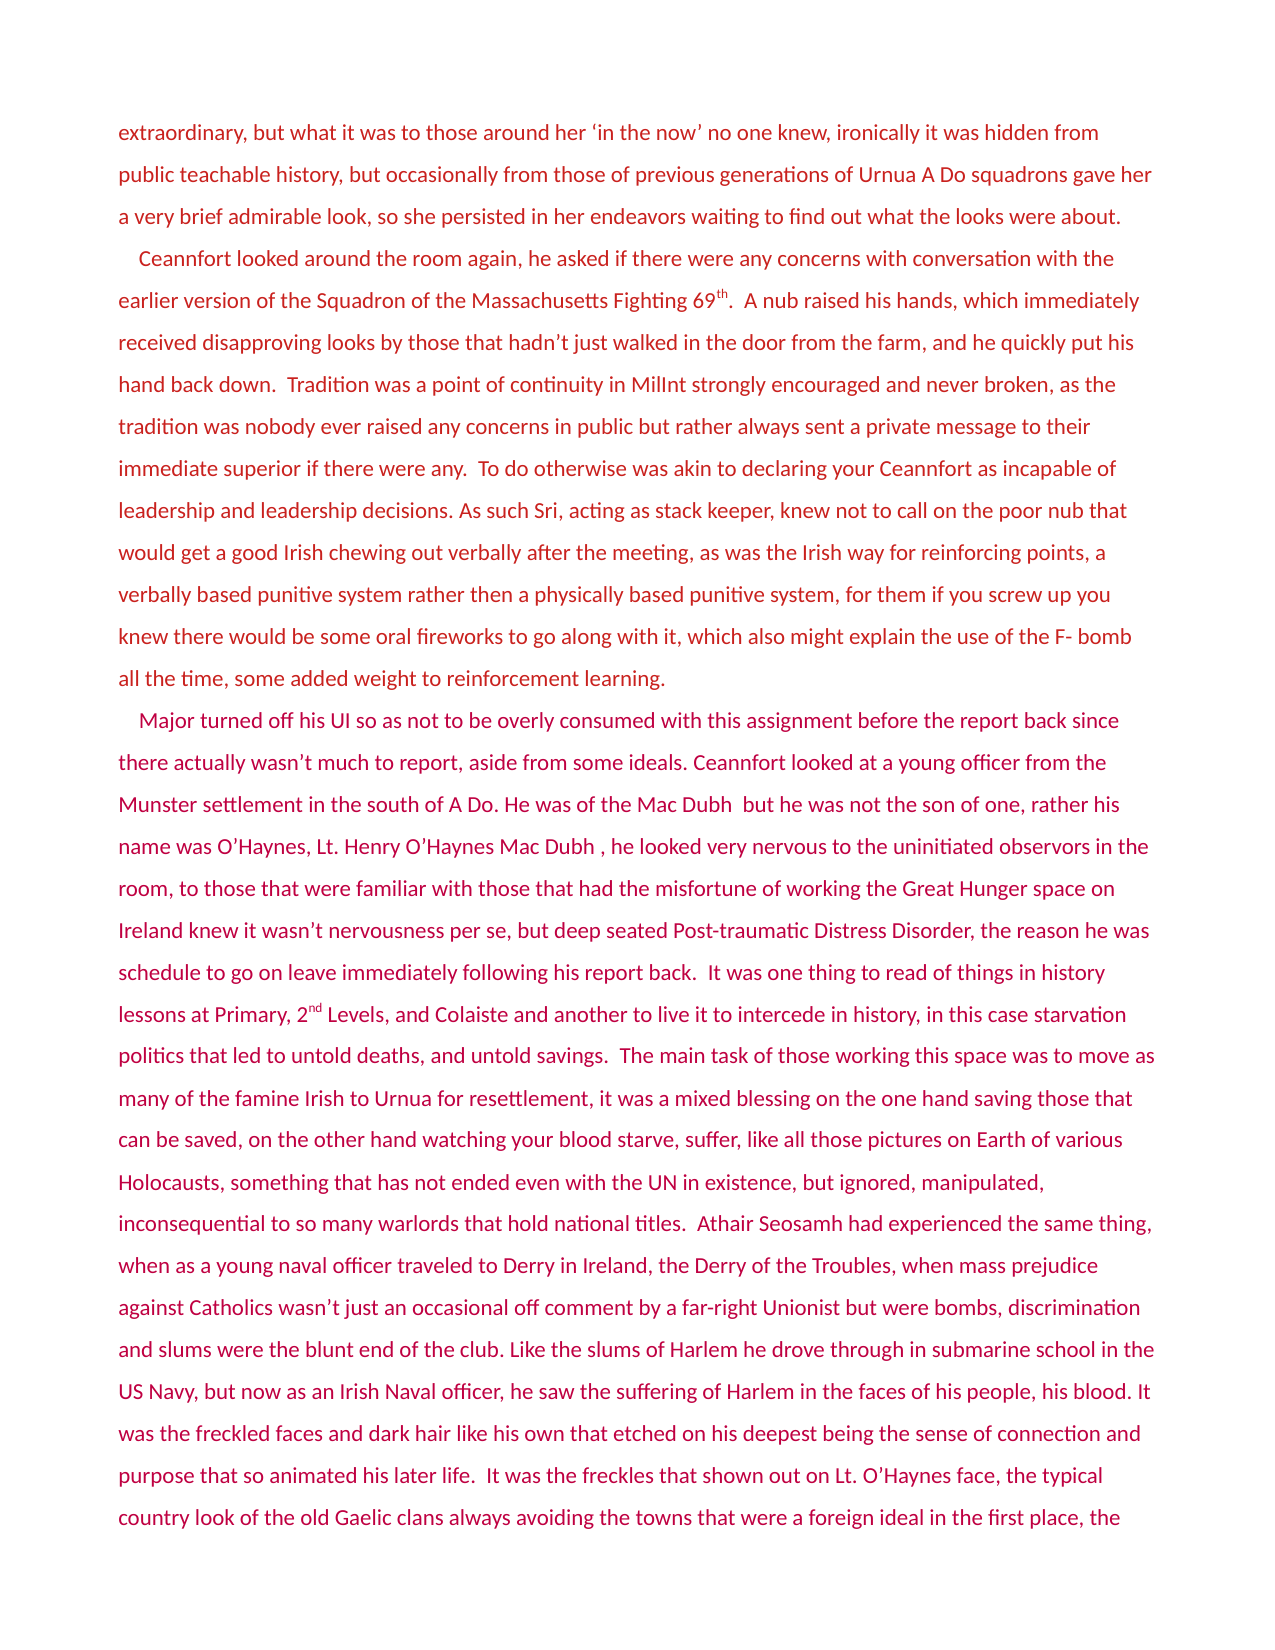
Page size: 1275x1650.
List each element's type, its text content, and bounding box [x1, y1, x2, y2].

text Major turned off his UI so as not to be overly consumed with this assignment before the report back since there actually wasn’t much to report, aside from some ideals. Ceannfort looked at a young officer from the Munster settlement in the south of A Do. He was of the Mac Dubh but he was not the son of one, rather his name was O’Haynes, Lt. Henry O’Haynes Mac Dubh , he looked very nervous to the uninitiated observors in the room, to those that were familiar with those that had the misfortune of working the Great Hunger space on Ireland knew it wasn’t nervousness per se, but deep seated Post-traumatic Distress Disorder, the reason he was schedule to go on leave immediately following his report back. It was one thing to read of things in history lessons at Primary, 2nd Levels, and Colaiste and another to live it to intercede in history, in this case starvation politics that led to untold deaths, and untold savings. The main task of those working this space was to move as many of the famine Irish to Urnua for resettlement, it was a mixed blessing on the one hand saving those that can be saved, on the other hand watching your blood starve, suffer, like all those pictures on Earth of various Holocausts, something that has not ended even with the UN in existence, but ignored, manipulated, inconsequential to so many warlords that hold national titles. Athair Seosamh had experienced the same thing, when as a young naval officer traveled to Derry in Ireland, the Derry of the Troubles, when mass prejudice against Catholics wasn’t just an occasional off comment by a far-right Unionist but were bombs, discrimination and slums were the blunt end of the club. Like the slums of Harlem he drove through in submarine school in the US Navy, but now as an Irish Naval officer, he saw the suffering of Harlem in the faces of his people, his blood. It was the freckled faces and dark hair like his own that etched on his deepest being the sense of connection and purpose that so animated his later life. It was the freckles that shown out on Lt. O’Haynes face, the typical country look of the old Gaelic clans always avoiding the towns that were a foreign ideal in the first place, the [118, 706, 1157, 1531]
text extraordinary, but what it was to those around her ‘in the now’ no one knew, ironically it was hidden from public teachable history, but occasionally from those of previous generations of Urnua A Do squadrons gave her a very brief admirable look, so she persisted in her endeavors waiting to find out what the looks were about. [118, 118, 1157, 230]
text Ceannfort looked around the room again, he asked if there were any concerns with conversation with the earlier version of the Squadron of the Massachusetts Fighting 69th. A nub raised his hands, which immediately received disapproving looks by those that hadn’t just walked in the door from the farm, and he quickly put his hand back down. Tradition was a point of continuity in MilInt strongly encouraged and never broken, as the tradition was nobody ever raised any concerns in public but rather always sent a private message to their immediate superior if there were any. To do otherwise was akin to declaring your Ceannfort as incapable of leadership and leadership decisions. As such Sri, acting as stack keeper, knew not to call on the poor nub that would get a good Irish chewing out verbally after the meeting, as was the Irish way for reinforcing points, a verbally based punitive system rather then a physically based punitive system, for them if you screw up you knew there would be some oral fireworks to go along with it, which also might explain the use of the F- bomb all the time, some added weight to reinforcement learning. [118, 244, 1157, 692]
